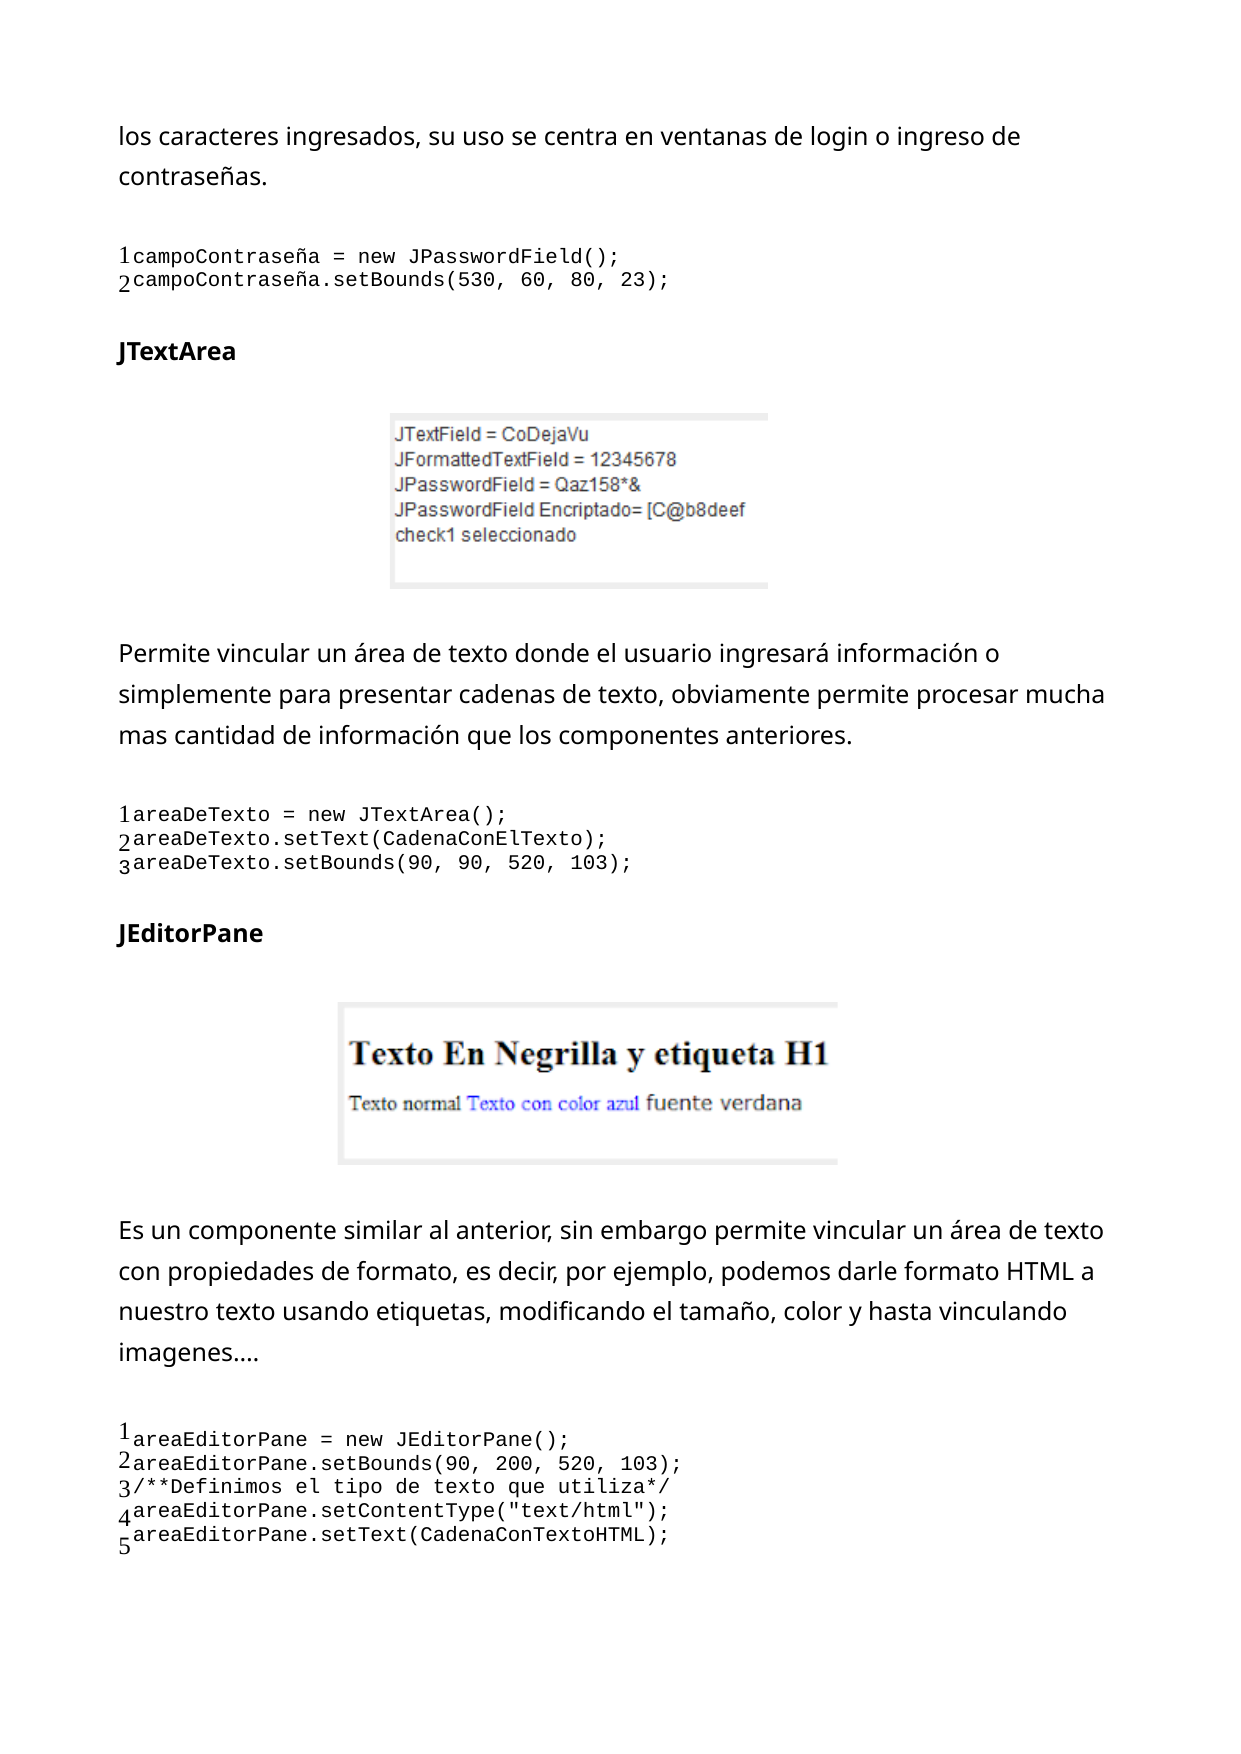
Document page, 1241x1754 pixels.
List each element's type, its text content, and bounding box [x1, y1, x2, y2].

text los caracteres ingresados, su uso se centra en ventanas de login o ingreso de contraseñas. [118, 118, 1122, 193]
table_header 1 2 [118, 241, 133, 298]
table_header areaDeTexto = new JTextArea(); areaDeTexto.setText(CadenaConElTexto); areaDeTexto.setBounds(90, 90, 520, 103); [133, 799, 756, 881]
table_header 1 2 3 [118, 799, 133, 881]
table_header campoContraseña = new JPasswordField(); campoContraseña.setBounds(530, 60, 80, 23); [133, 241, 801, 298]
text JEditorPane [118, 881, 1122, 984]
picture [337, 1002, 838, 1165]
text JTextArea [118, 298, 1122, 402]
picture [389, 413, 768, 589]
table_header 1 2 3 4 5 [118, 1416, 133, 1560]
text Permite vincular un área de texto donde el usuario ingresará información o simplemente para presentar cadenas de texto, obviamente permite procesar mucha mas cantidad de información que los componentes anteriores. [118, 636, 1122, 752]
table_header areaEditorPane = new JEditorPane(); areaEditorPane.setBounds(90, 200, 520, 103); /**Definimos el tipo de texto que utiliza*/ areaEditorPane.setContentType("text/html"); areaEditorPane.setText(CadenaConTextoHTML); [133, 1416, 801, 1560]
text Es un componente similar al anterior, sin embargo permite vincular un área de texto con propiedades de formato, es decir, por ejemplo, podemos darle formato HTML a nuestro texto usando etiquetas, modificando el tamaño, color y hasta vinculando imagenes.… [118, 1212, 1122, 1369]
